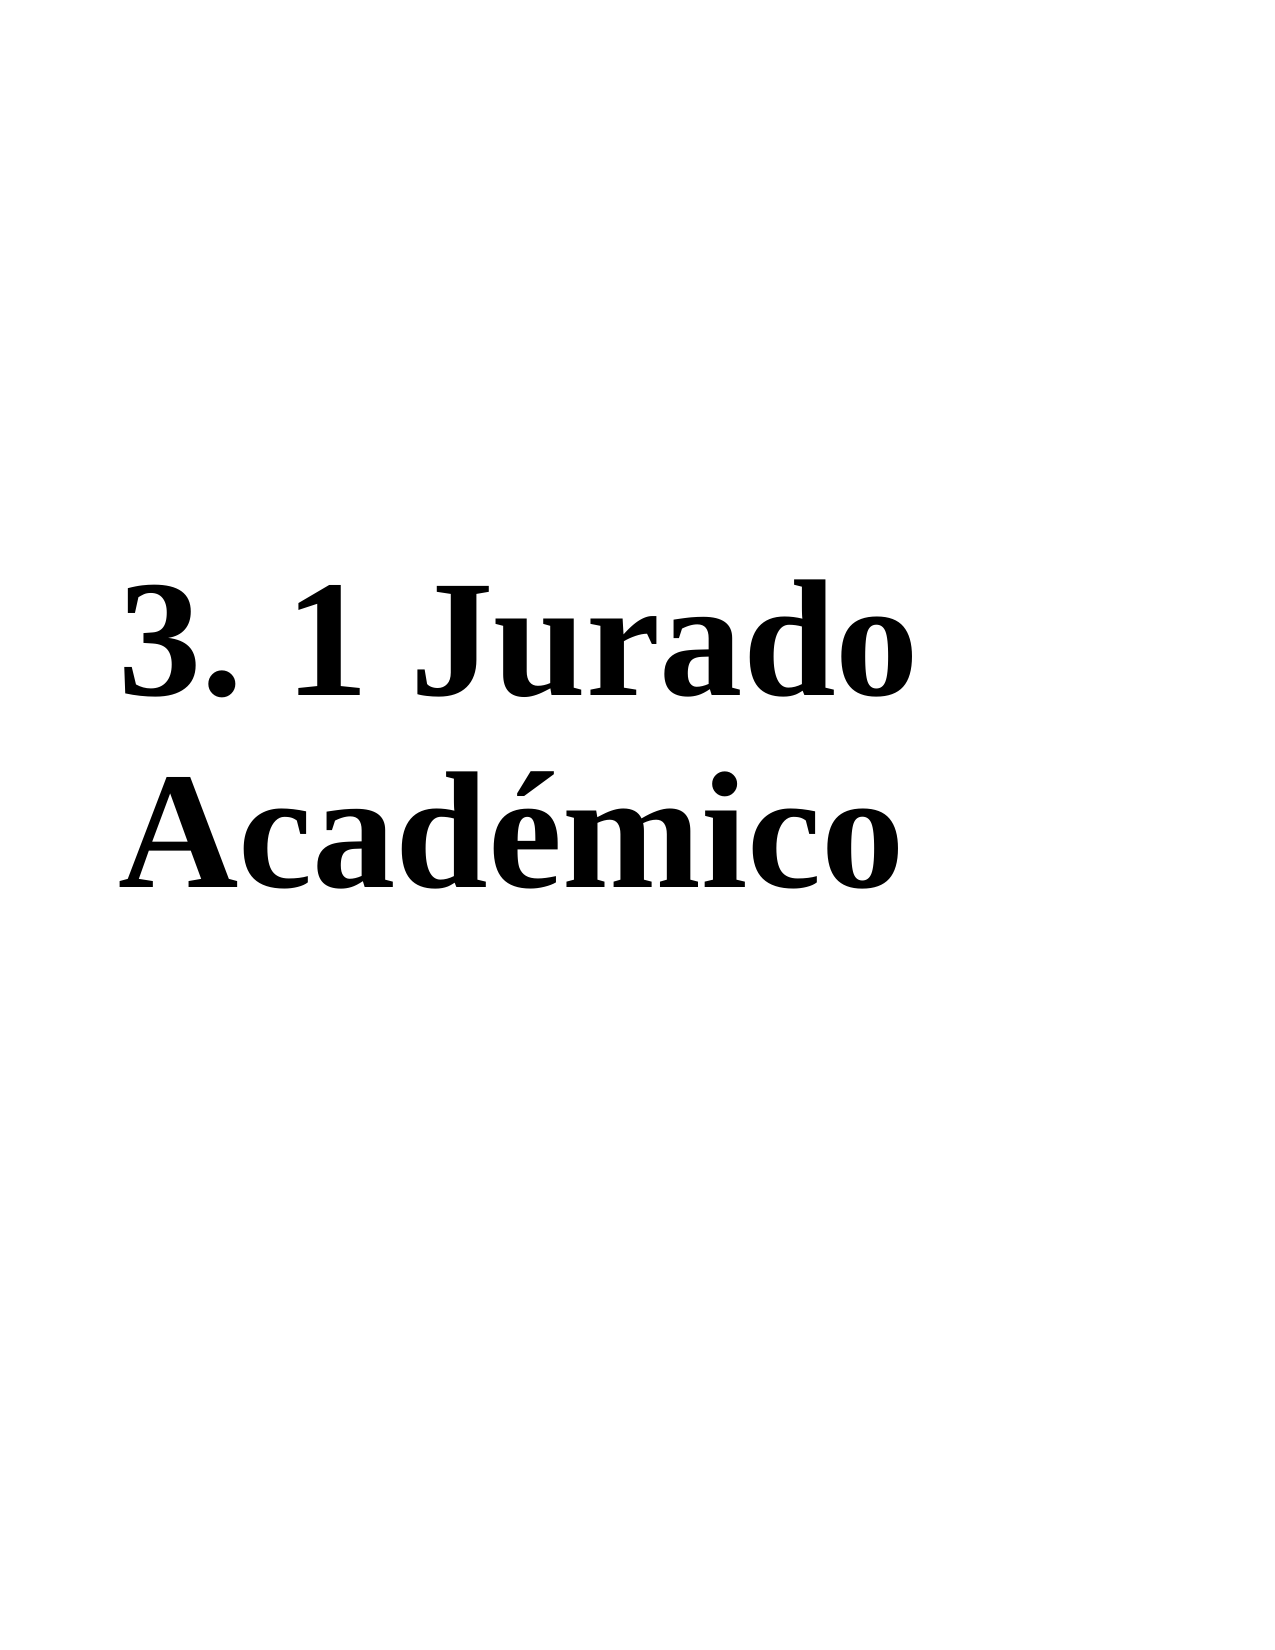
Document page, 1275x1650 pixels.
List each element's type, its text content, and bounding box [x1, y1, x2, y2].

text 3. 1 Jurado Académico [118, 540, 1157, 923]
